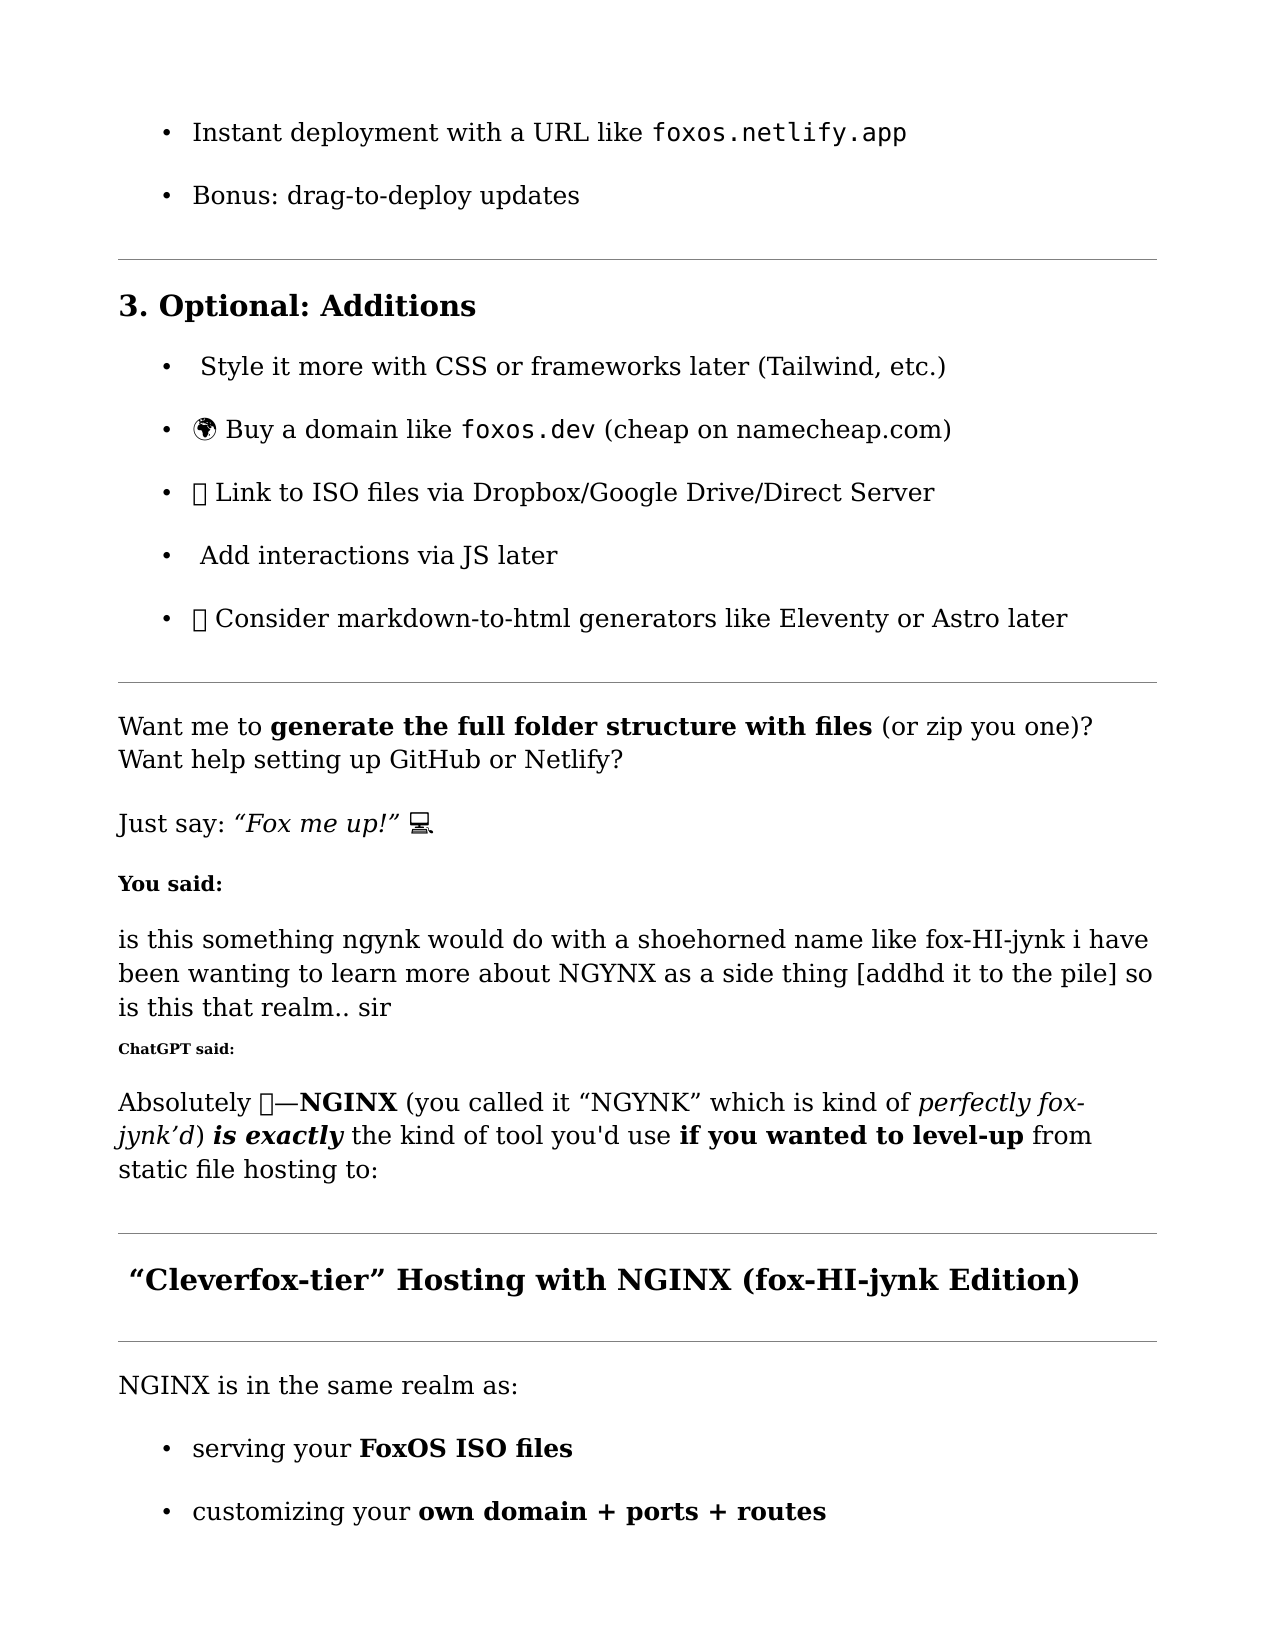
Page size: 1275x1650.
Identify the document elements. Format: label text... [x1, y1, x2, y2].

list 🔐 Link to ISO files via Dropbox/Google Drive/Direct Server [162, 478, 1157, 508]
subtitle You said: [118, 872, 1157, 896]
subtitle 3. Optional: Additions [118, 289, 1157, 323]
list 🕹️ Add interactions via JS later [162, 541, 1157, 571]
subtitle ChatGPT said: [118, 1041, 1157, 1058]
list 🖼️ Style it more with CSS or frameworks later (Tailwind, etc.) [162, 352, 1157, 382]
list 🧠 Consider markdown-to-html generators like Eleventy or Astro later [162, 604, 1157, 634]
text NGINX is in the same realm as: [118, 1371, 1157, 1400]
text Just say: “Fox me up!” 🦊💻 [118, 809, 1157, 838]
text Absolutely 🦊—NGINX (you called it “NGYNK” which is kind of perfectly fox-jynk’d) is exactly the kind of tool you'd use if you wanted to level-up from static file hosting to: [118, 1088, 1157, 1184]
list 🌍 Buy a domain like foxos.dev (cheap on namecheap.com) [162, 415, 1157, 444]
list Bonus: drag-to-deploy updates [162, 181, 1157, 210]
text Want me to generate the full folder structure with files (or zip you one)? Want help setting up GitHub or Netlify? [118, 712, 1157, 775]
list customizing your own domain + ports + routes [162, 1497, 1157, 1526]
text is this something ngynk would do with a shoehorned name like fox-HI-jynk i have been wanting to learn more about NGYNX as a side thing [addhd it to the pile] so is this that realm.. sir [118, 926, 1157, 1022]
list serving your FoxOS ISO files [162, 1434, 1157, 1463]
subtitle 🛠️ “Cleverfox-tier” Hosting with NGINX (fox-HI-jynk Edition) [118, 1263, 1157, 1297]
list Instant deployment with a URL like foxos.netlify.app [162, 118, 1157, 147]
